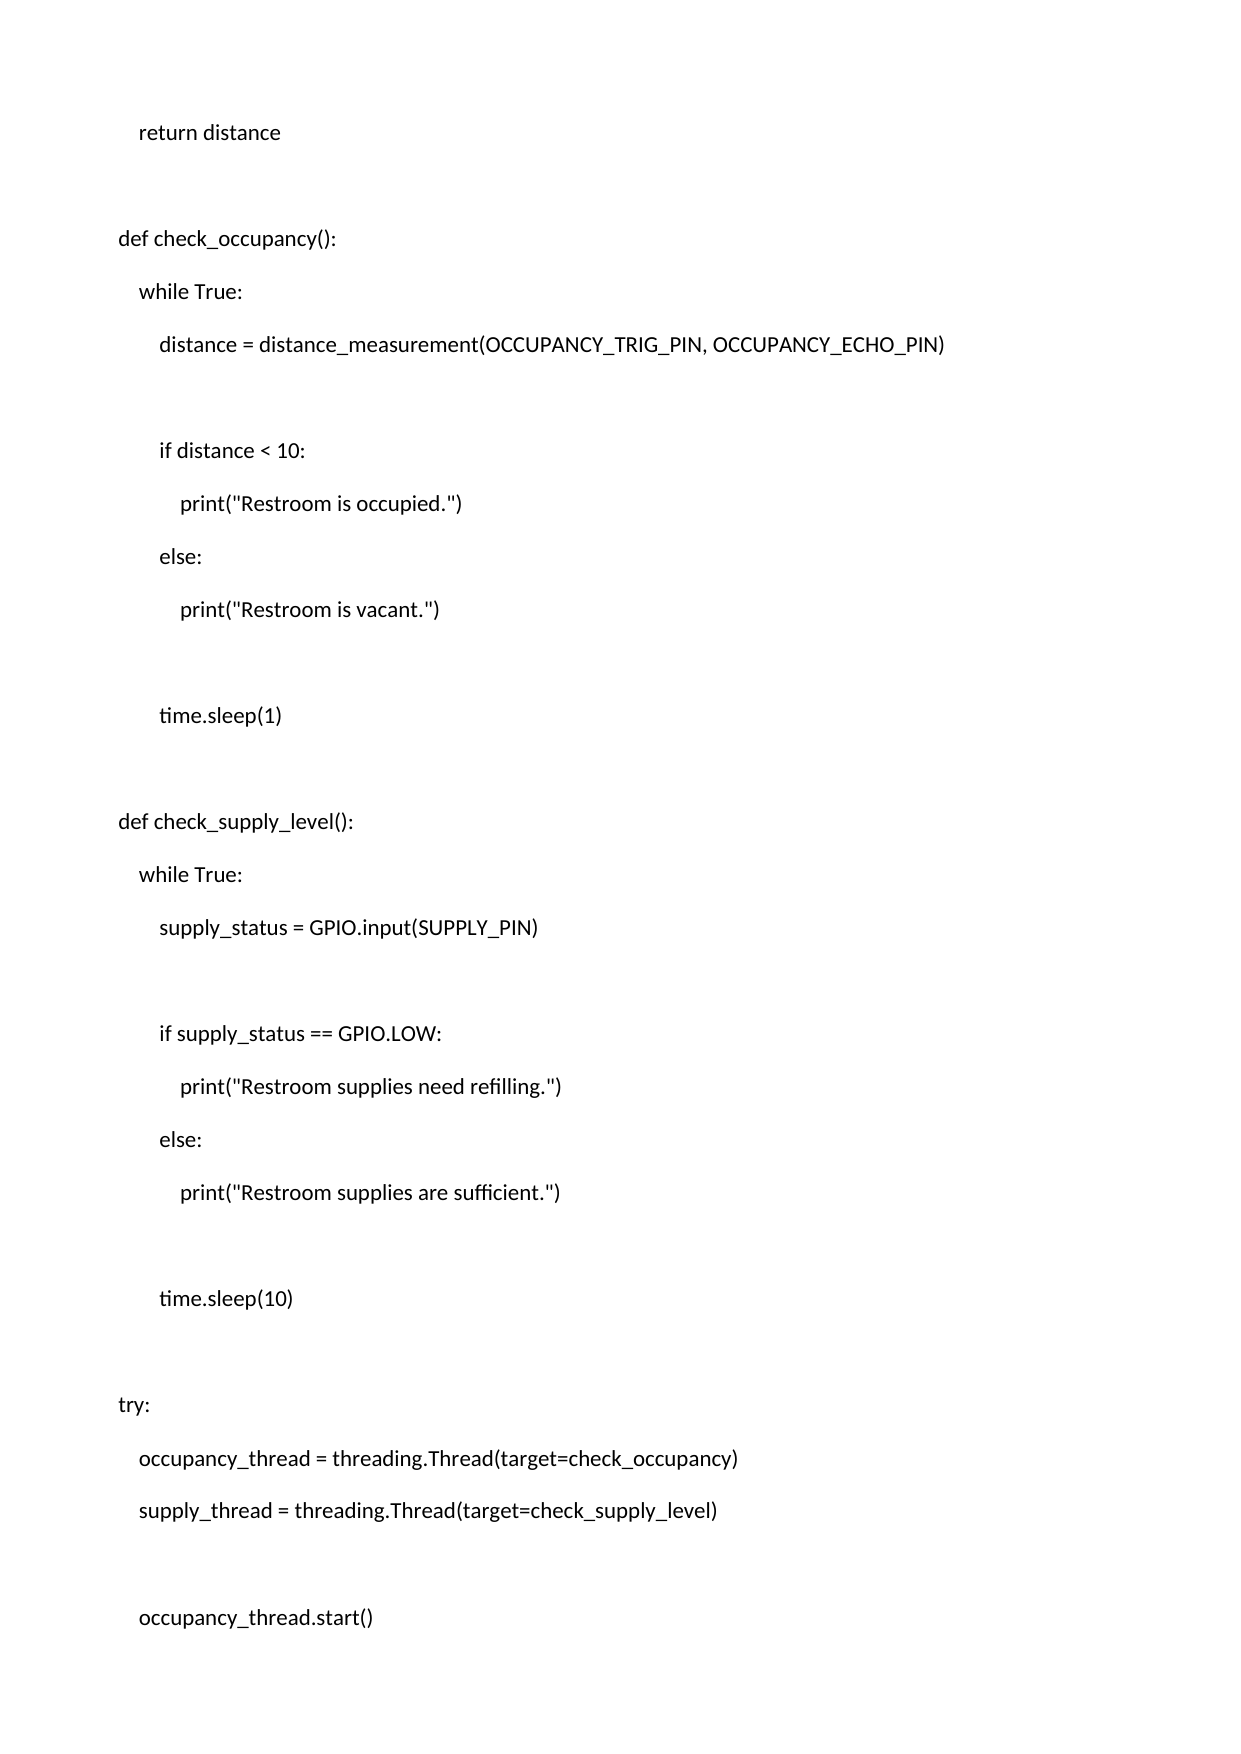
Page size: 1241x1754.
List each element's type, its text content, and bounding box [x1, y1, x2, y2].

text print("Restroom supplies are sufficient.") [118, 1178, 1122, 1207]
text return distance [118, 118, 1122, 146]
text def check_supply_level(): [118, 807, 1122, 835]
text try: [118, 1391, 1122, 1419]
text else: [118, 542, 1122, 570]
text time.sleep(1) [118, 701, 1122, 729]
text while True: [118, 277, 1122, 305]
text occupancy_thread.start() [118, 1603, 1122, 1631]
text while True: [118, 860, 1122, 888]
text if supply_status == GPIO.LOW: [118, 1019, 1122, 1047]
text print("Restroom is vacant.") [118, 595, 1122, 623]
text occupancy_thread = threading.Thread(target=check_occupancy) [118, 1444, 1122, 1472]
text print("Restroom is occupied.") [118, 489, 1122, 517]
text supply_status = GPIO.input(SUPPLY_PIN) [118, 913, 1122, 941]
text print("Restroom supplies need refilling.") [118, 1072, 1122, 1101]
text distance = distance_measurement(OCCUPANCY_TRIG_PIN, OCCUPANCY_ECHO_PIN) [118, 330, 1122, 358]
text def check_occupancy(): [118, 224, 1122, 252]
text if distance < 10: [118, 436, 1122, 464]
text time.sleep(10) [118, 1284, 1122, 1313]
text supply_thread = threading.Thread(target=check_supply_level) [118, 1497, 1122, 1525]
text else: [118, 1126, 1122, 1153]
